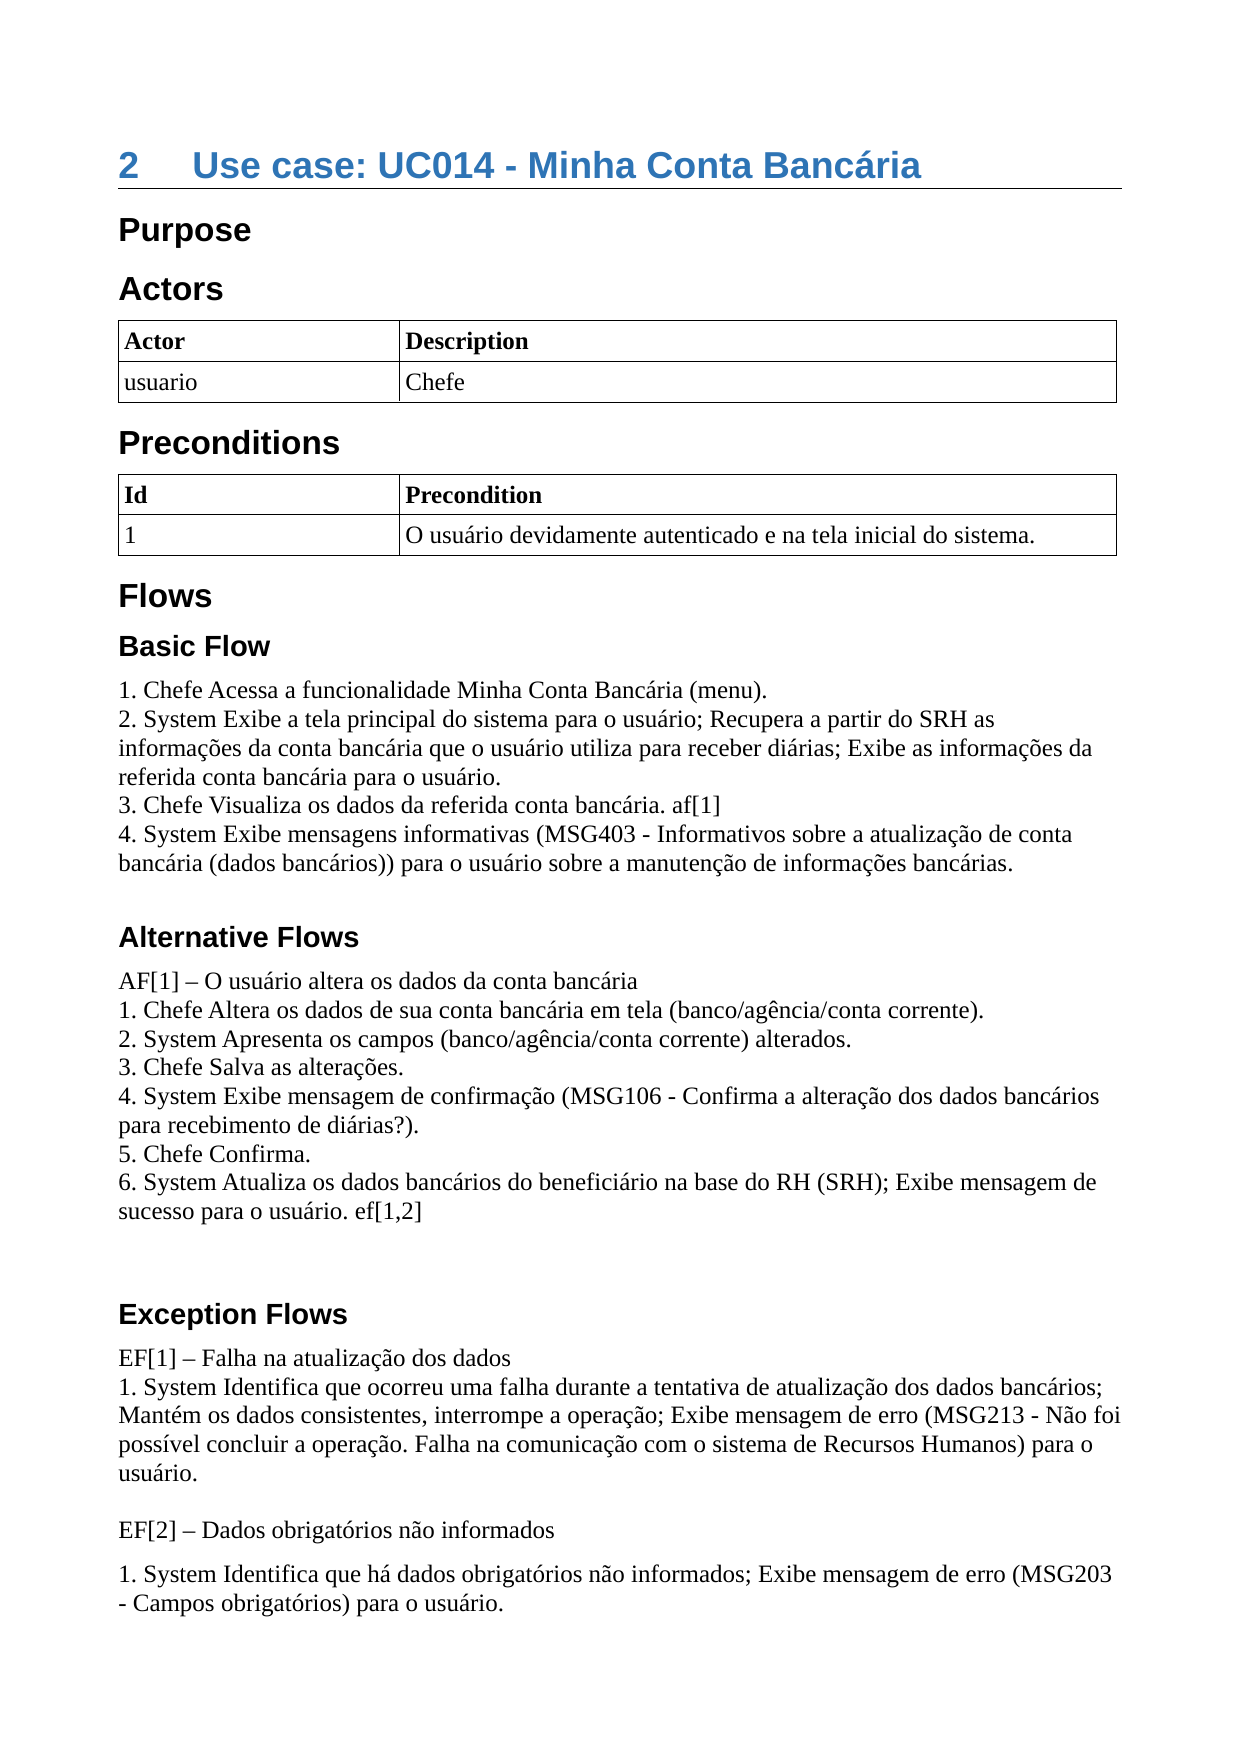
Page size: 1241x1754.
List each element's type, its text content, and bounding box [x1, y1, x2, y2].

table_cell usuario [119, 362, 399, 401]
text 2. System Apresenta os campos (banco/agência/conta corrente) alterados. [118, 1024, 1122, 1052]
subtitle Use case: UC014 - Minha Conta Bancária [118, 143, 1122, 188]
table_cell Chefe [400, 362, 1116, 401]
table_header Precondition [400, 475, 1116, 514]
subtitle Purpose [118, 210, 1122, 248]
text 1. Chefe Acessa a funcionalidade Minha Conta Bancária (menu). [118, 676, 1122, 704]
subtitle Preconditions [118, 423, 1122, 461]
text AF[1] – O usuário altera os dados da conta bancária [118, 966, 1122, 995]
text 3. Chefe Salva as alterações. [118, 1052, 1122, 1081]
subtitle Flows [118, 576, 1122, 615]
text EF[2] – Dados obrigatórios não informados [118, 1516, 1122, 1544]
subtitle Alternative Flows [118, 920, 1122, 954]
text 1. System Identifica que ocorreu uma falha durante a tentativa de atualização dos dados bancários; Mantém os dados consistentes, interrompe a operação; Exibe mensagem de erro (MSG213 - Não foi possível concluir a operação. Falha na comunicação com o sistema de Recursos Humanos) para o usuário. [118, 1372, 1122, 1487]
table_header Id [119, 475, 399, 514]
text EF[1] – Falha na atualização dos dados [118, 1343, 1122, 1372]
text 4. System Exibe mensagem de confirmação (MSG106 - Confirma a alteração dos dados bancários para recebimento de diárias?). [118, 1081, 1122, 1139]
text 1. System Identifica que há dados obrigatórios não informados; Exibe mensagem de erro (MSG203 - Campos obrigatórios) para o usuário. [118, 1559, 1122, 1616]
text 5. Chefe Confirma. [118, 1139, 1122, 1167]
table_cell 1 [119, 515, 399, 555]
table_header Description [400, 321, 1116, 361]
text 2. System Exibe a tela principal do sistema para o usuário; Recupera a partir do SRH as informações da conta bancária que o usuário utiliza para receber diárias; Exibe as informações da referida conta bancária para o usuário. [118, 704, 1122, 791]
text 3. Chefe Visualiza os dados da referida conta bancária. af[1] [118, 791, 1122, 819]
subtitle Exception Flows [118, 1297, 1122, 1331]
text 1. Chefe Altera os dados de sua conta bancária em tela (banco/agência/conta corrente). [118, 995, 1122, 1024]
subtitle Basic Flow [118, 629, 1122, 663]
table_cell O usuário devidamente autenticado e na tela inicial do sistema. [400, 515, 1116, 555]
text 4. System Exibe mensagens informativas (MSG403 - Informativos sobre a atualização de conta bancária (dados bancários)) para o usuário sobre a manutenção de informações bancárias. [118, 819, 1122, 877]
text 6. System Atualiza os dados bancários do beneficiário na base do RH (SRH); Exibe mensagem de sucesso para o usuário. ef[1,2] [118, 1167, 1122, 1225]
subtitle Actors [118, 269, 1122, 307]
table_header Actor [119, 321, 399, 361]
